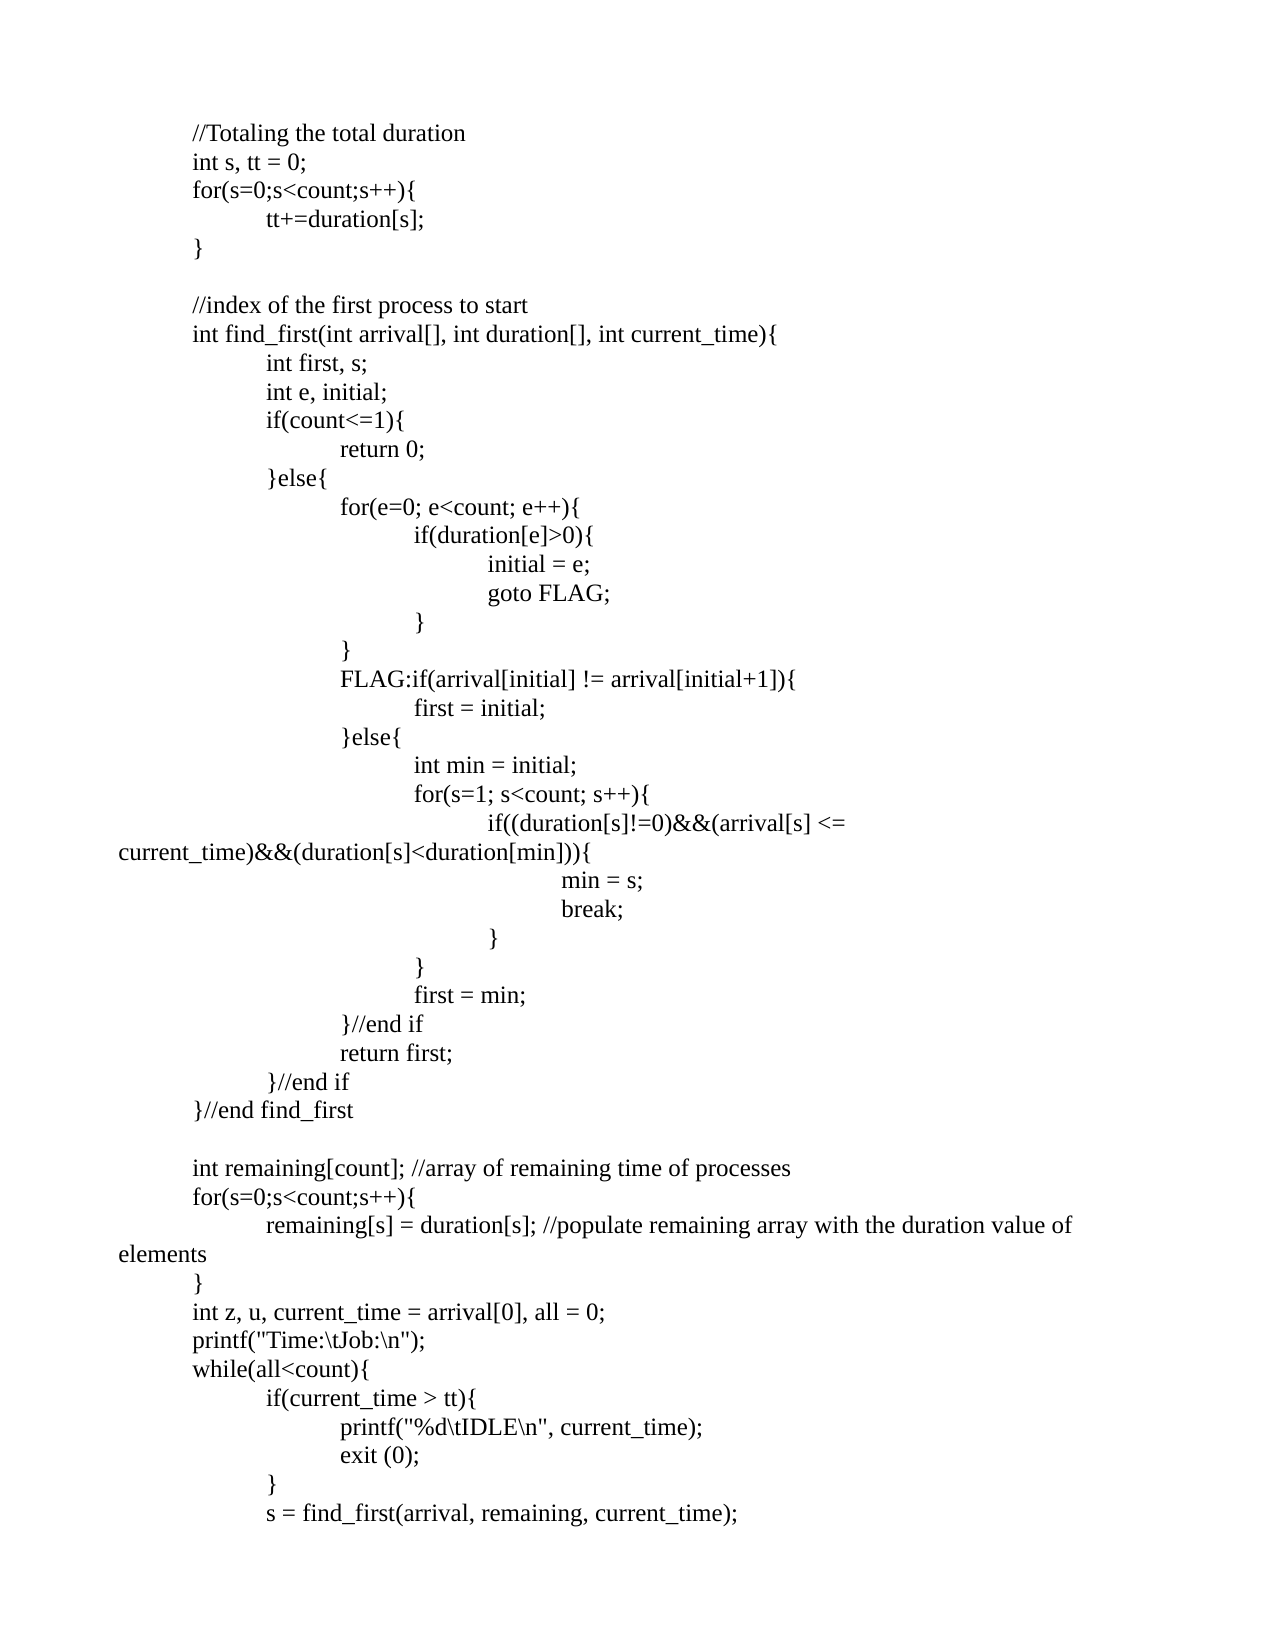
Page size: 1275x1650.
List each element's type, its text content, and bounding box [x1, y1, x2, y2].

text } [118, 1268, 1157, 1297]
text printf("%d\tIDLE\n", current_time); [118, 1412, 1157, 1441]
text while(all<count){ [118, 1354, 1157, 1383]
text return first; [118, 1038, 1157, 1067]
text int first, s; [118, 348, 1157, 377]
text initial = e; [118, 549, 1157, 578]
text FLAG:if(arrival[initial] != arrival[initial+1]){ [118, 664, 1157, 693]
text }else{ [118, 463, 1157, 492]
text if(count<=1){ [118, 406, 1157, 434]
text for(s=0;s<count;s++){ [118, 1182, 1157, 1211]
text } [118, 233, 1157, 262]
text goto FLAG; [118, 578, 1157, 607]
text int e, initial; [118, 377, 1157, 406]
text int remaining[count]; //array of remaining time of processes [118, 1153, 1157, 1182]
text int s, tt = 0; [118, 147, 1157, 176]
text for(s=0;s<count;s++){ [118, 176, 1157, 204]
text } [118, 636, 1157, 664]
text //Totaling the total duration [118, 118, 1157, 147]
text first = min; [118, 981, 1157, 1009]
text int min = initial; [118, 751, 1157, 779]
text }//end find_first [118, 1096, 1157, 1124]
text } [118, 1469, 1157, 1498]
text for(s=1; s<count; s++){ [118, 779, 1157, 808]
text } [118, 952, 1157, 981]
text //index of the first process to start [118, 291, 1157, 319]
text for(e=0; e<count; e++){ [118, 492, 1157, 521]
text if((duration[s]!=0)&&(arrival[s] <= current_time)&&(duration[s]<duration[min])){ [118, 808, 1157, 866]
text } [118, 923, 1157, 952]
text }else{ [118, 722, 1157, 751]
text min = s; [118, 866, 1157, 894]
text break; [118, 894, 1157, 923]
text first = initial; [118, 693, 1157, 722]
text printf("Time:\tJob:\n"); [118, 1326, 1157, 1354]
text remaining[s] = duration[s]; //populate remaining array with the duration value of elements [118, 1211, 1157, 1268]
text return 0; [118, 434, 1157, 463]
text if(duration[e]>0){ [118, 521, 1157, 549]
text }//end if [118, 1009, 1157, 1038]
text if(current_time > tt){ [118, 1383, 1157, 1412]
text exit (0); [118, 1441, 1157, 1469]
text s = find_first(arrival, remaining, current_time); [118, 1498, 1157, 1527]
text } [118, 607, 1157, 636]
text }//end if [118, 1067, 1157, 1096]
text int z, u, current_time = arrival[0], all = 0; [118, 1297, 1157, 1326]
text int find_first(int arrival[], int duration[], int current_time){ [118, 319, 1157, 348]
text tt+=duration[s]; [118, 204, 1157, 233]
